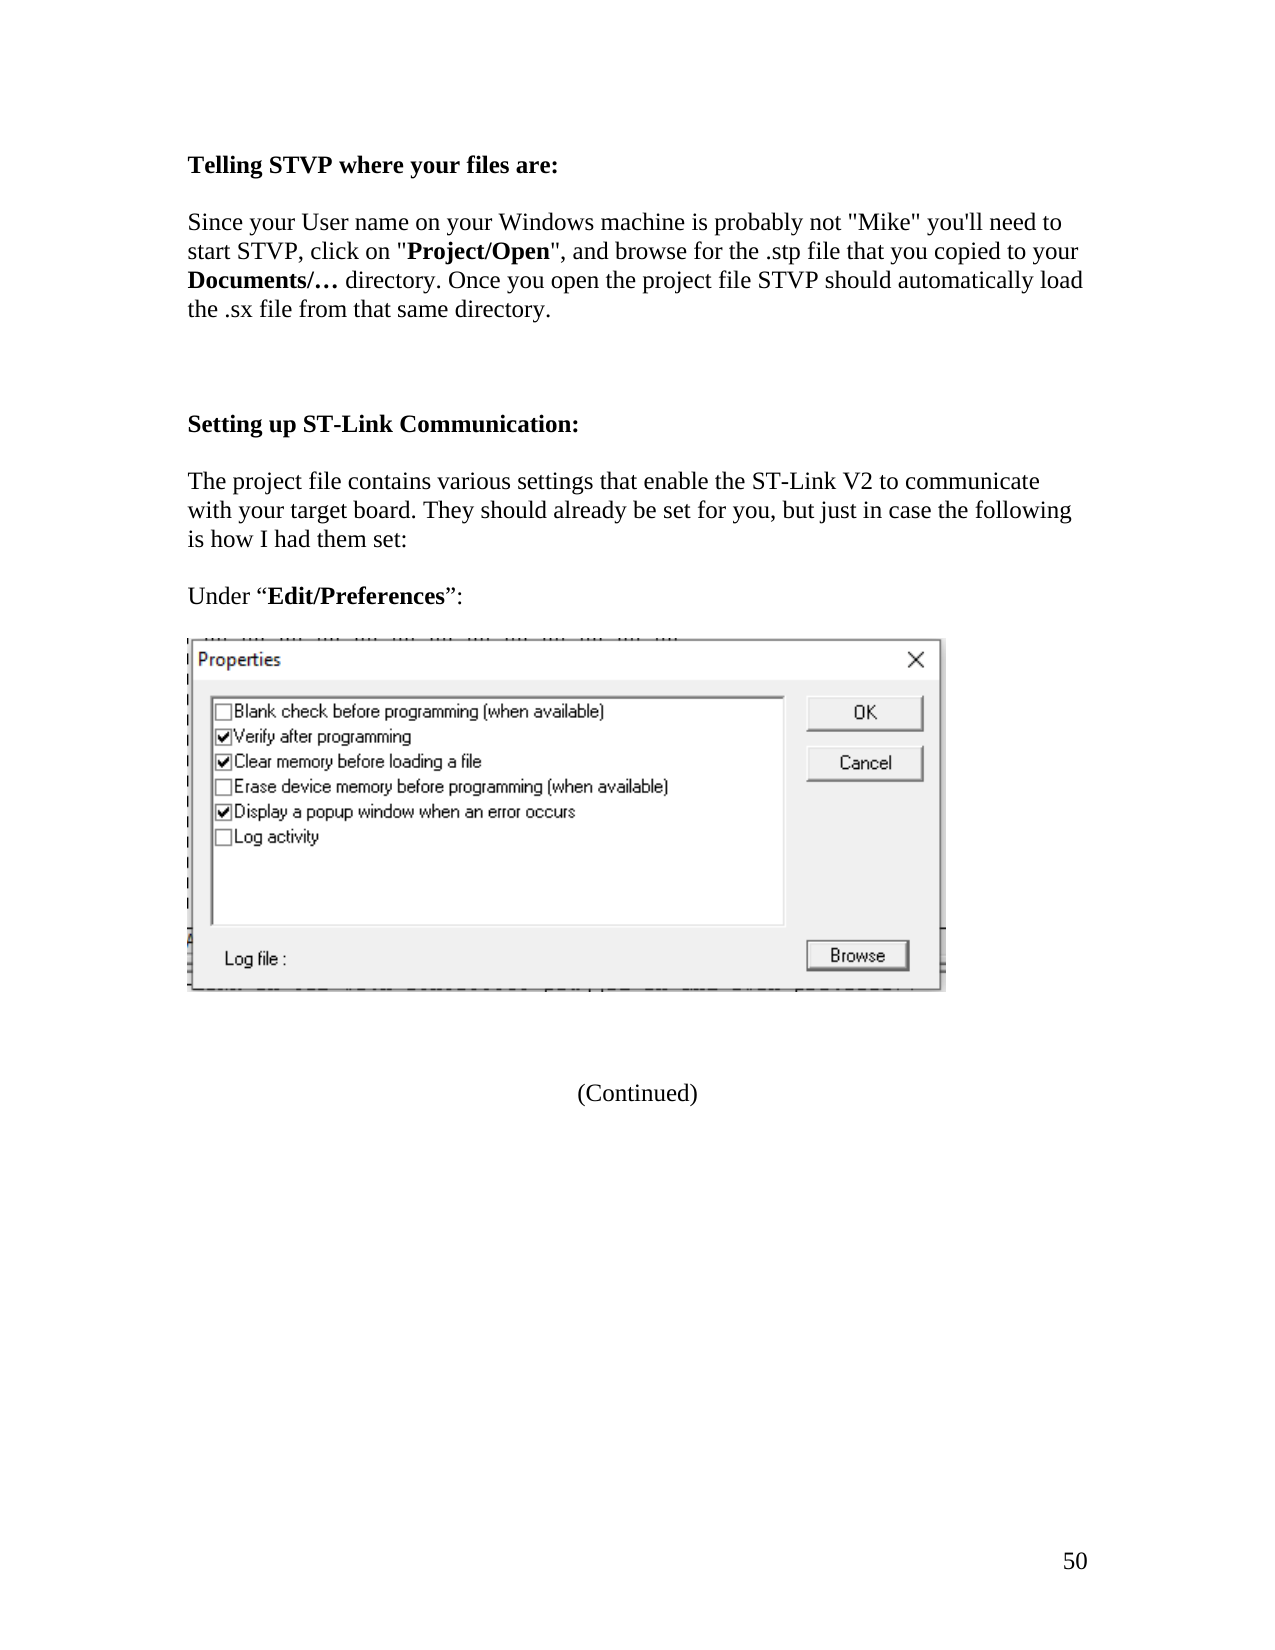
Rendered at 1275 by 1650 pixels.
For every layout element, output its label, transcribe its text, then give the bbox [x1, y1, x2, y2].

text The project file contains various settings that enable the ST-Link V2 to communicate with your target board. They should already be set for you, but just in case the following is how I had them set: [187, 466, 1087, 552]
text (Continued) [187, 1078, 1087, 1107]
text Under “Edit/Preferences”: [187, 581, 1087, 610]
picture [187, 638, 946, 992]
text Since your User name on your Windows machine is probably not "Mike" you'll need to start STVP, click on "Project/Open", and browse for the .stp file that you copied to your Documents/… directory. Once you open the project file STVP should automatically load the .sx file from that same directory. [187, 207, 1087, 322]
text Setting up ST-Link Communication: [187, 409, 1087, 437]
text Telling STVP where your files are: [187, 150, 1087, 179]
